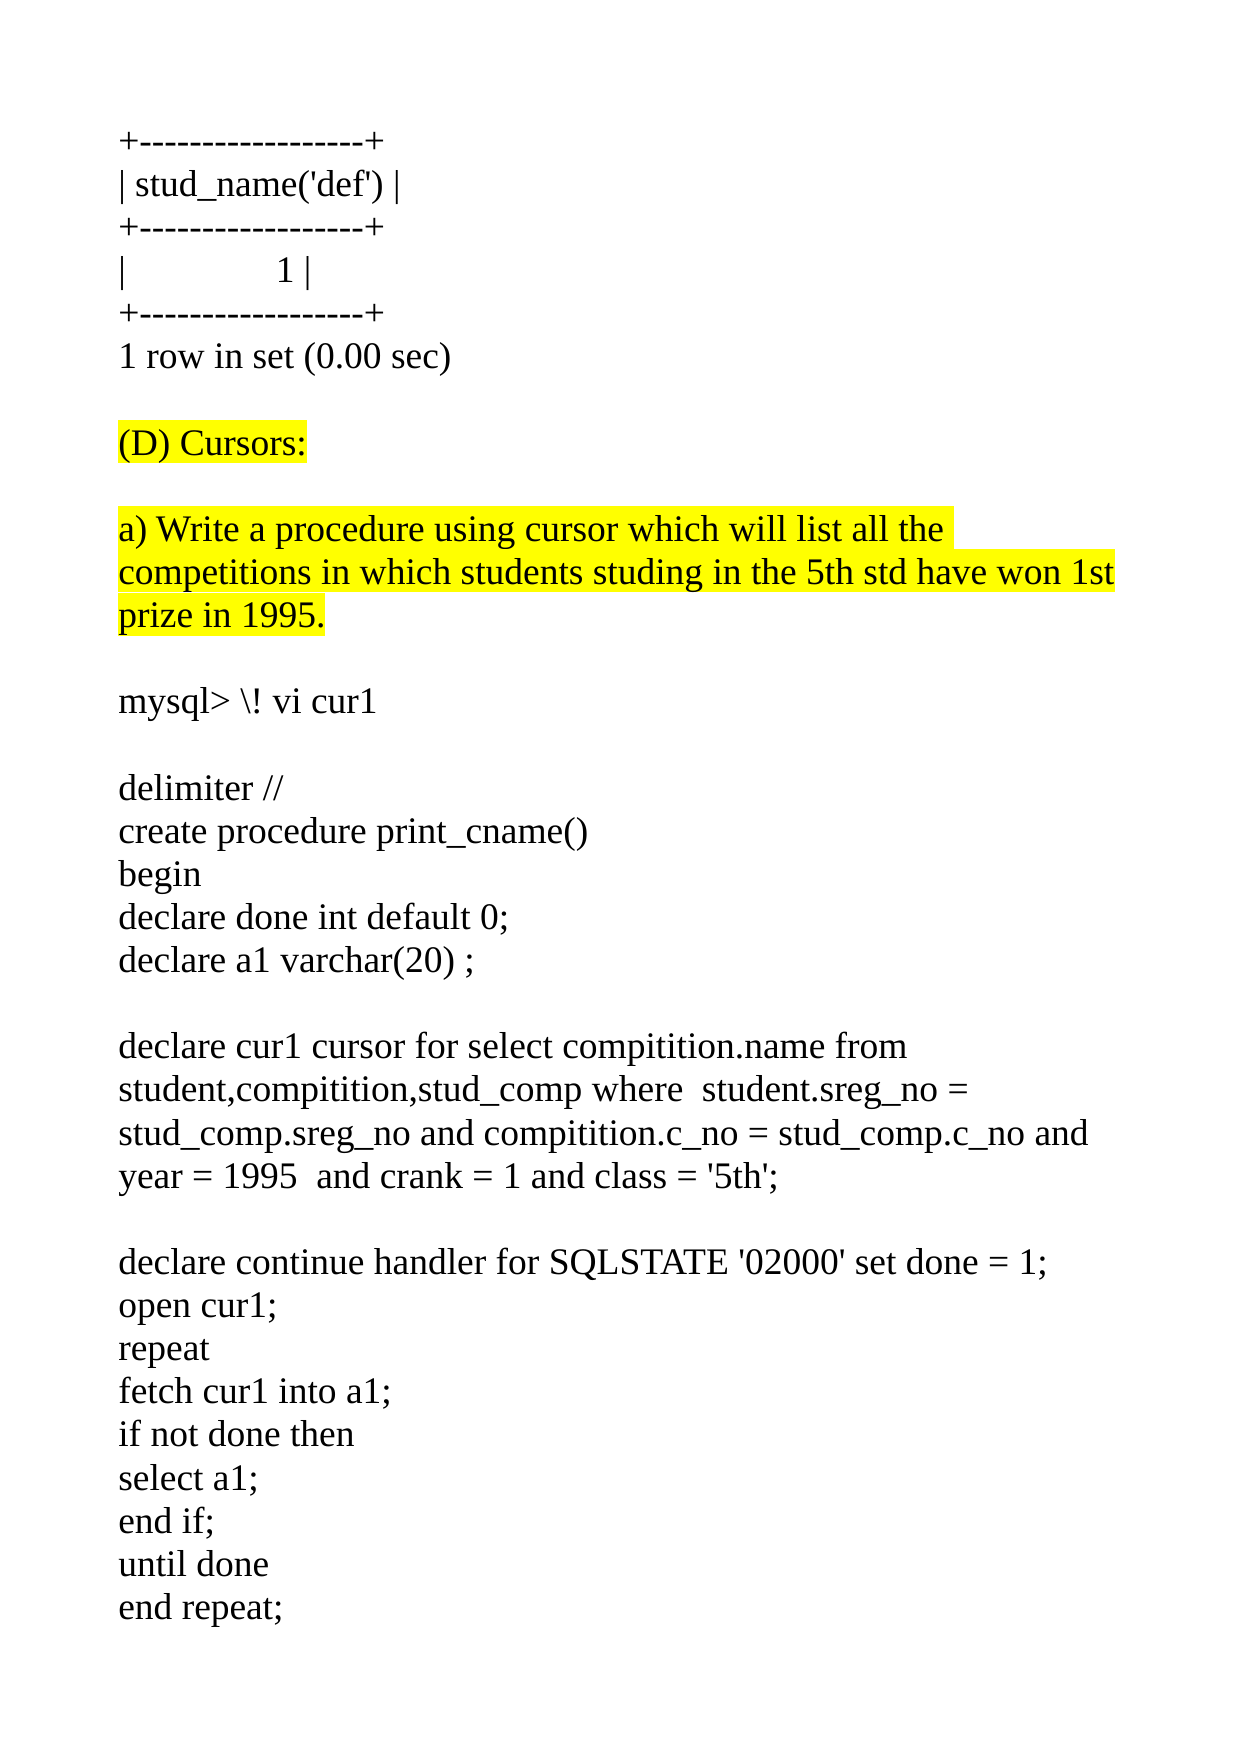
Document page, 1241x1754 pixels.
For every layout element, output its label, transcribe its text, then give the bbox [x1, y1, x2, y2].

text declare cur1 cursor for select compitition.name from student,compitition,stud_comp where student.sreg_no = stud_comp.sreg_no and compitition.c_no = stud_comp.c_no and year = 1995 and crank = 1 and class = '5th'; [118, 1024, 1122, 1196]
text repeat [118, 1326, 1122, 1369]
text until done [118, 1541, 1122, 1584]
text 1 row in set (0.00 sec) [118, 334, 1122, 377]
text | 1 | [118, 247, 1122, 291]
text begin [118, 851, 1122, 894]
text mysql> \! vi cur1 [118, 679, 1122, 722]
text a) Write a procedure using cursor which will list all the competitions in which students studing in the 5th std have won 1st prize in 1995. [118, 506, 1122, 636]
text delimiter // [118, 765, 1122, 808]
text declare continue handler for SQLSTATE '02000' set done = 1; [118, 1239, 1122, 1282]
text fetch cur1 into a1; [118, 1369, 1122, 1412]
text end repeat; [118, 1584, 1122, 1627]
text +------------------+ [118, 291, 1122, 334]
text declare done int default 0; [118, 894, 1122, 937]
text if not done then [118, 1412, 1122, 1455]
text +------------------+ [118, 118, 1122, 161]
text create procedure print_cname() [118, 808, 1122, 851]
text select a1; [118, 1455, 1122, 1498]
text end if; [118, 1498, 1122, 1541]
text +------------------+ [118, 204, 1122, 247]
text declare a1 varchar(20) ; [118, 937, 1122, 981]
text | stud_name('def') | [118, 161, 1122, 204]
text (D) Cursors: [118, 420, 1122, 463]
text open cur1; [118, 1282, 1122, 1326]
